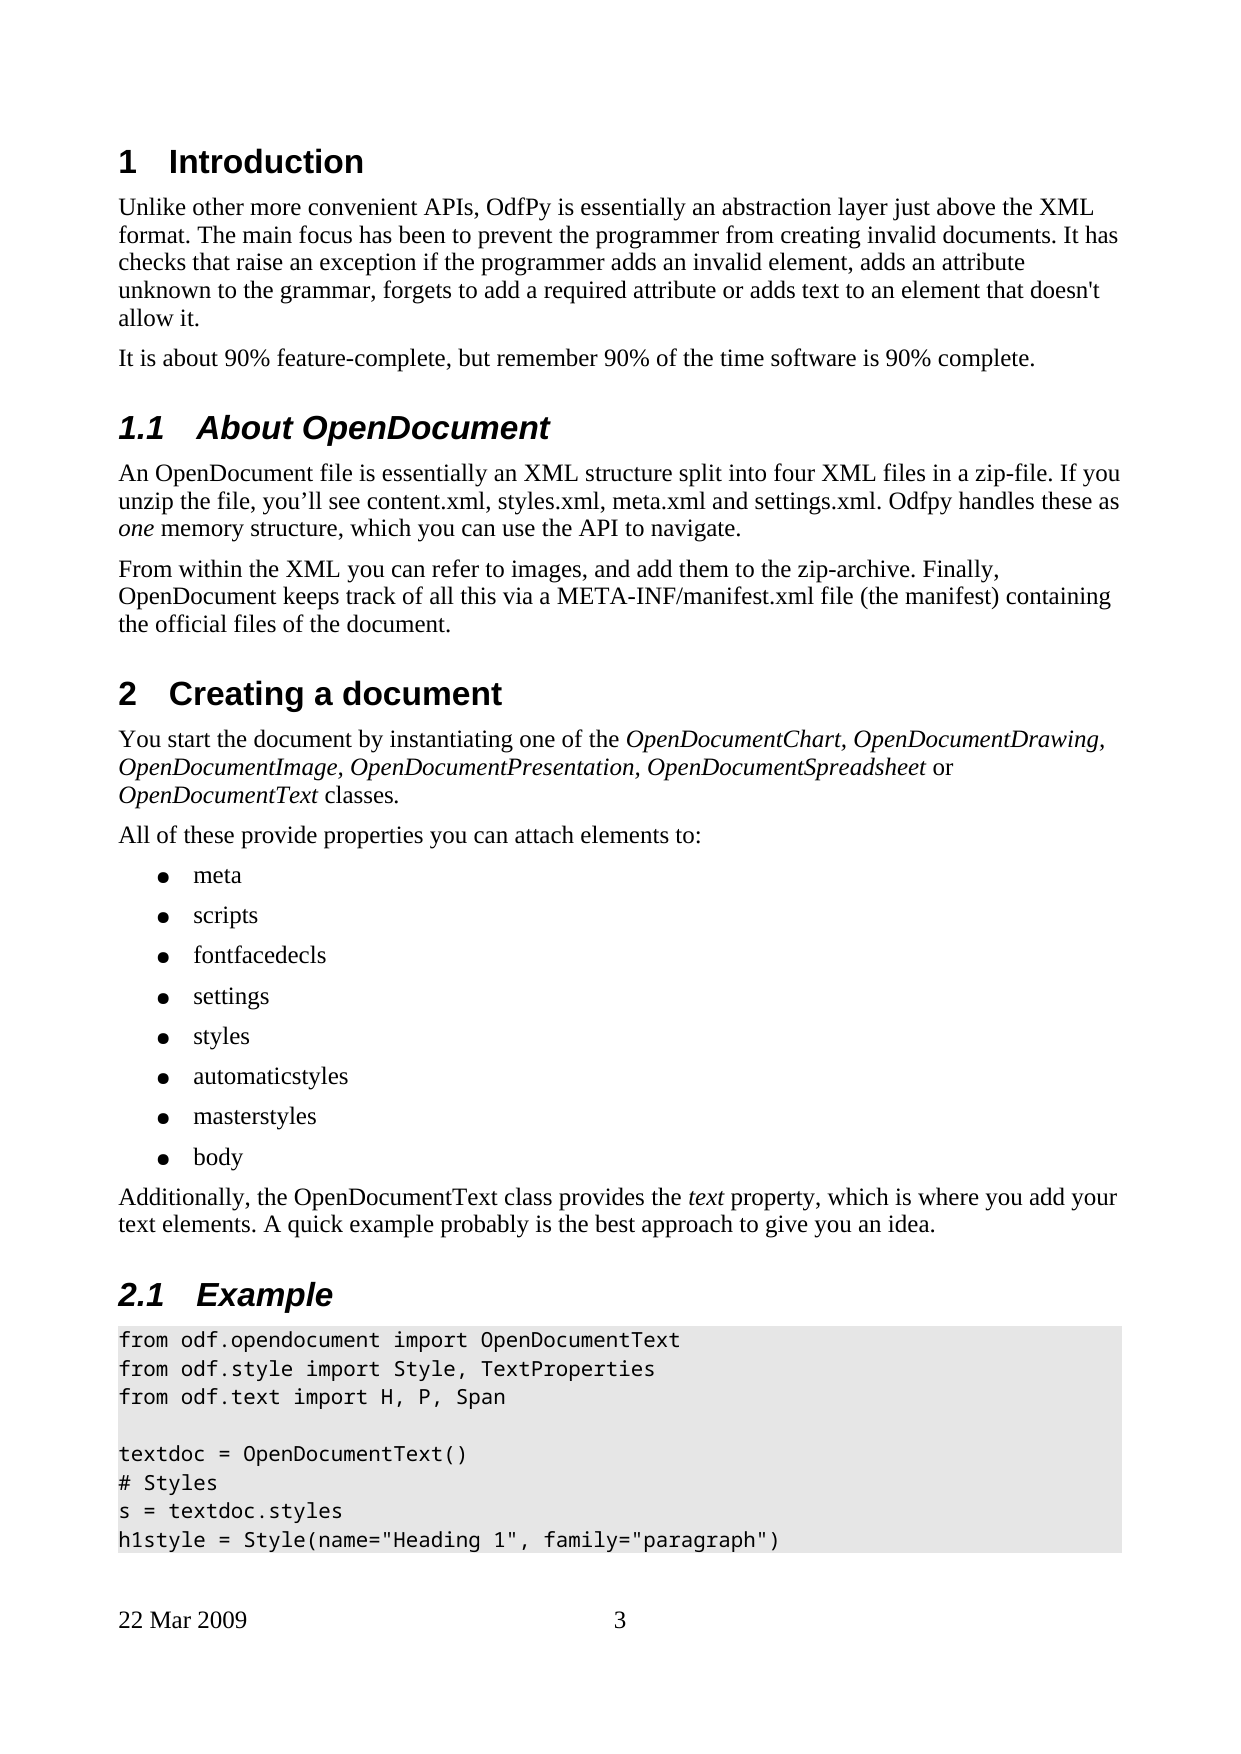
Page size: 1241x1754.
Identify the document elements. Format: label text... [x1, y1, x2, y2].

subtitle Creating a document [118, 675, 1122, 713]
text You start the document by instantiating one of the OpenDocumentChart, OpenDocumentDrawing, OpenDocumentImage, OpenDocumentPresentation, OpenDocumentSpreadsheet or OpenDocumentText classes. [118, 725, 1122, 808]
text from odf.style import Style, TextProperties [118, 1354, 1122, 1382]
text Unlike other more convenient APIs, OdfPy is essentially an abstraction layer just above the XML format. The main focus has been to prevent the programmer from creating invalid documents. It has checks that raise an exception if the programmer adds an invalid element, adds an attribute unknown to the grammar, forgets to add a required attribute or adds text to an element that doesn't allow it. [118, 193, 1122, 332]
text # Styles [118, 1468, 1122, 1496]
list meta [156, 861, 1122, 889]
text All of these provide properties you can attach elements to: [118, 821, 1122, 849]
list masterstyles [156, 1102, 1122, 1130]
text An OpenDocument file is essentially an XML structure split into four XML files in a zip-file. If you unzip the file, you’ll see content.xml, styles.xml, meta.xml and settings.xml. Odfpy handles these as one memory structure, which you can use the API to navigate. [118, 459, 1122, 542]
subtitle Introduction [118, 143, 1122, 181]
list settings [156, 982, 1122, 1009]
list scripts [156, 901, 1122, 929]
list automaticstyles [156, 1062, 1122, 1090]
text s = textdoc.styles [118, 1496, 1122, 1525]
text h1style = Style(name="Heading 1", family="paragraph") [118, 1525, 1122, 1553]
list fontfacedecls [156, 942, 1122, 969]
text from odf.opendocument import OpenDocumentText [118, 1326, 1122, 1354]
text From within the XML you can refer to images, and add them to the zip-archive. Finally, OpenDocument keeps track of all this via a META-INF/manifest.xml file (the manifest) containing the official files of the document. [118, 555, 1122, 638]
text textdoc = OpenDocumentText() [118, 1439, 1122, 1468]
text from odf.text import H, P, Span [118, 1382, 1122, 1411]
text It is about 90% feature-complete, but remember 90% of the time software is 90% complete. [118, 344, 1122, 372]
list body [156, 1143, 1122, 1170]
text Additionally, the OpenDocumentText class provides the text property, which is where you add your text elements. A quick example probably is the best approach to give you an idea. [118, 1183, 1122, 1238]
subtitle About OpenDocument [118, 409, 1122, 447]
subtitle Example [118, 1276, 1122, 1313]
list styles [156, 1022, 1122, 1050]
